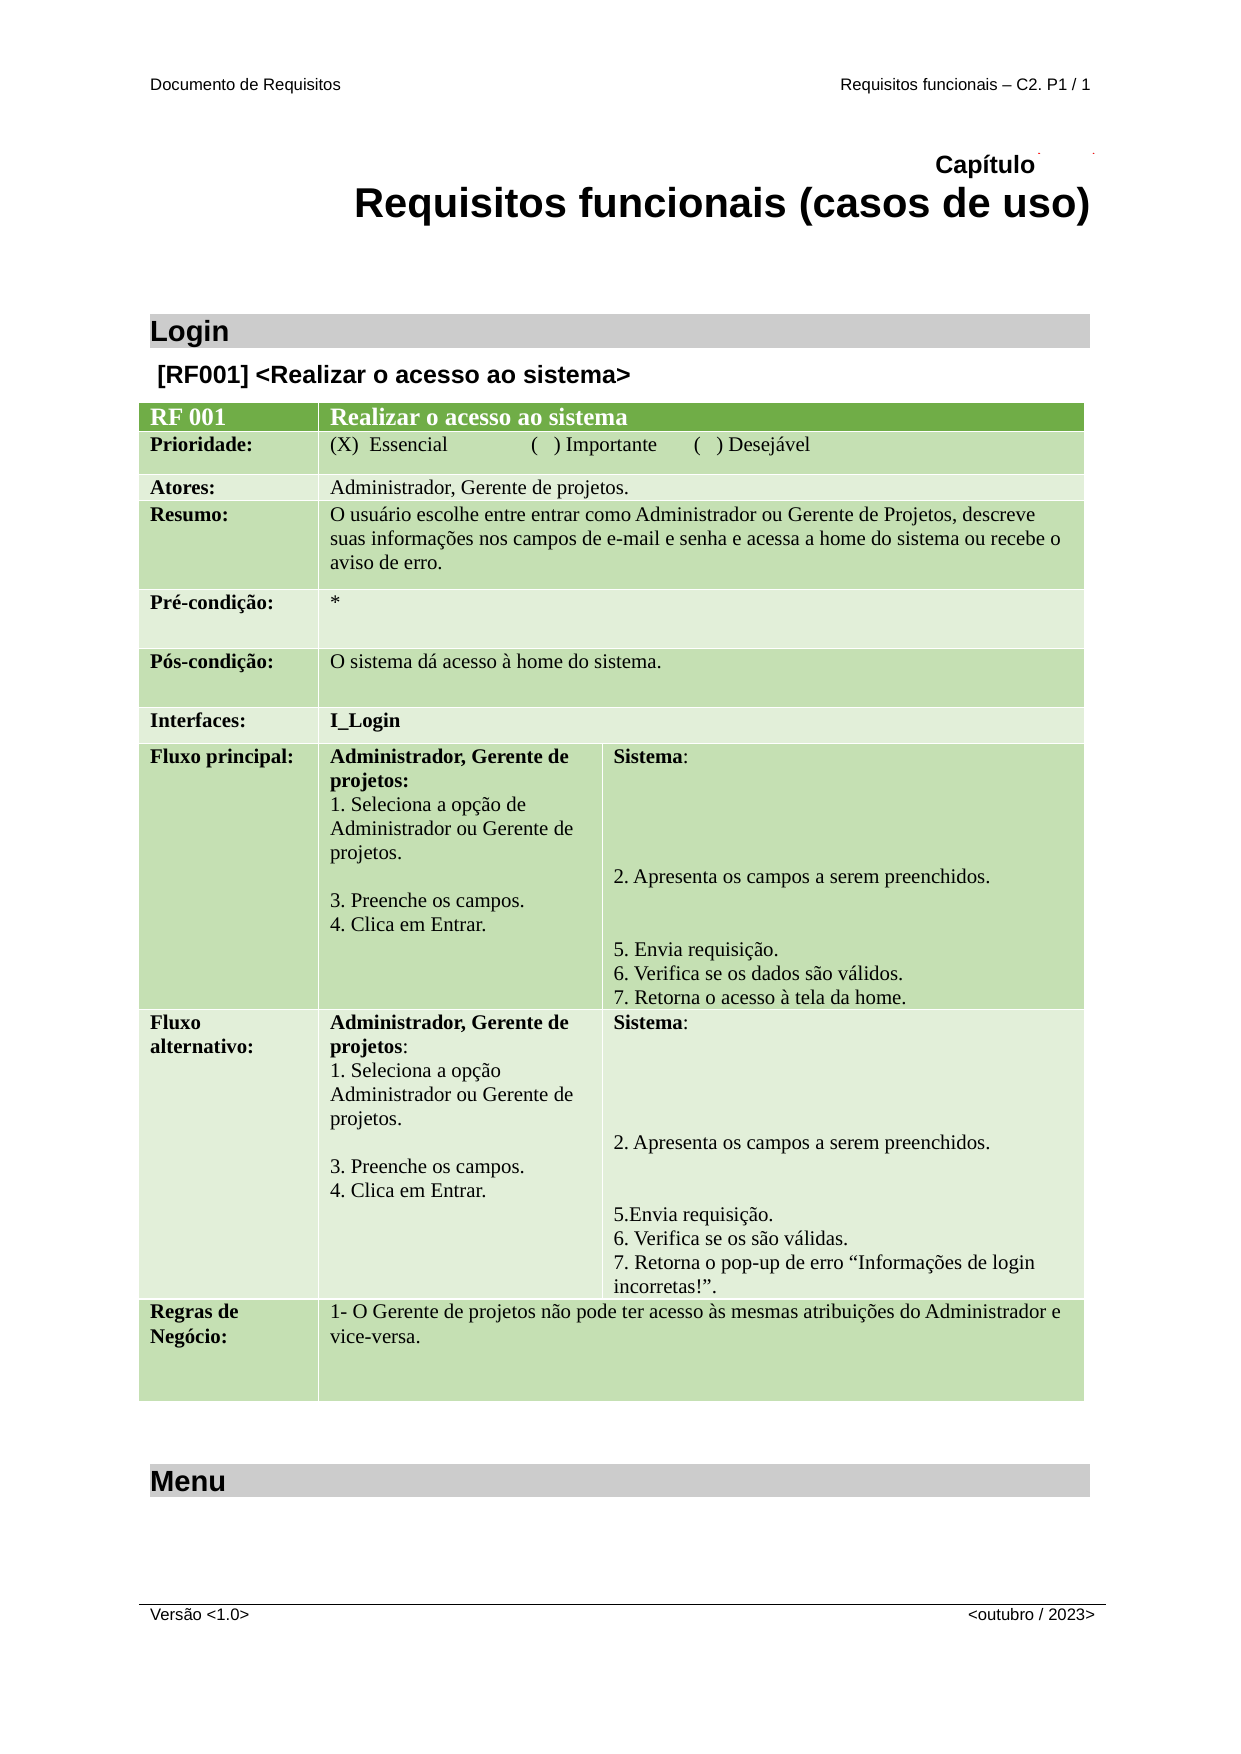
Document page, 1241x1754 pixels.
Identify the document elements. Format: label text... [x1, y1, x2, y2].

table_header RF 001 [139, 403, 318, 431]
table_cell * [319, 590, 1084, 648]
table_cell Prioridade: [139, 432, 318, 474]
subtitle Menu [150, 1464, 1090, 1497]
subtitle Login [150, 314, 1090, 348]
table_header Realizar o acesso ao sistema [319, 403, 1084, 431]
table_cell Administrador, Gerente de projetos. [319, 475, 1084, 500]
table_cell 1- O Gerente de projetos não pode ter acesso às mesmas atribuições do Administrador e vice-versa. [319, 1300, 1084, 1401]
table_cell Resumo: [139, 501, 318, 589]
table_cell Regras de Negócio: [139, 1300, 318, 1401]
table_cell Fluxo alternativo: [139, 1010, 318, 1298]
table_cell Fluxo principal: [139, 744, 318, 1009]
table_cell Administrador, Gerente de projetos: 1. Seleciona a opção de Administrador ou Gerente de projetos. 3. Preenche os campos. 4. Clica em Entrar. [319, 744, 602, 1009]
table_cell Atores: [139, 475, 318, 500]
table_cell Sistema: 2. Apresenta os campos a serem preenchidos. 5. Envia requisição. 6. Verifica se os dados são válidos. 7. Retorna o acesso à tela da home. [603, 744, 1084, 1009]
text Capítulo [210, 150, 1090, 179]
table_cell (X) Essencial ( ) Importante ( ) Desejável [319, 432, 1084, 474]
table_cell Pré-condição: [139, 590, 318, 648]
table_cell Administrador, Gerente de projetos: 1. Seleciona a opção Administrador ou Gerente de projetos. 3. Preenche os campos. 4. Clica em Entrar. [319, 1010, 602, 1298]
table_cell I_Login [319, 708, 1084, 743]
table_cell Interfaces: [139, 708, 318, 743]
subtitle Requisitos funcionais (casos de uso) [150, 179, 1090, 227]
table_cell Sistema: 2. Apresenta os campos a serem preenchidos. 5.Envia requisição. 6. Verifica se os são válidas. 7. Retorna o pop-up de erro “Informações de login incorretas!”. [603, 1010, 1084, 1298]
text [RF001] <Realizar o acesso ao sistema> [150, 360, 1090, 389]
table_cell O usuário escolhe entre entrar como Administrador ou Gerente de Projetos, descreve suas informações nos campos de e-mail e senha e acessa a home do sistema ou recebe o aviso de erro. [319, 501, 1084, 589]
table_cell Pós-condição: [139, 649, 318, 707]
table_cell O sistema dá acesso à home do sistema. [319, 649, 1084, 707]
